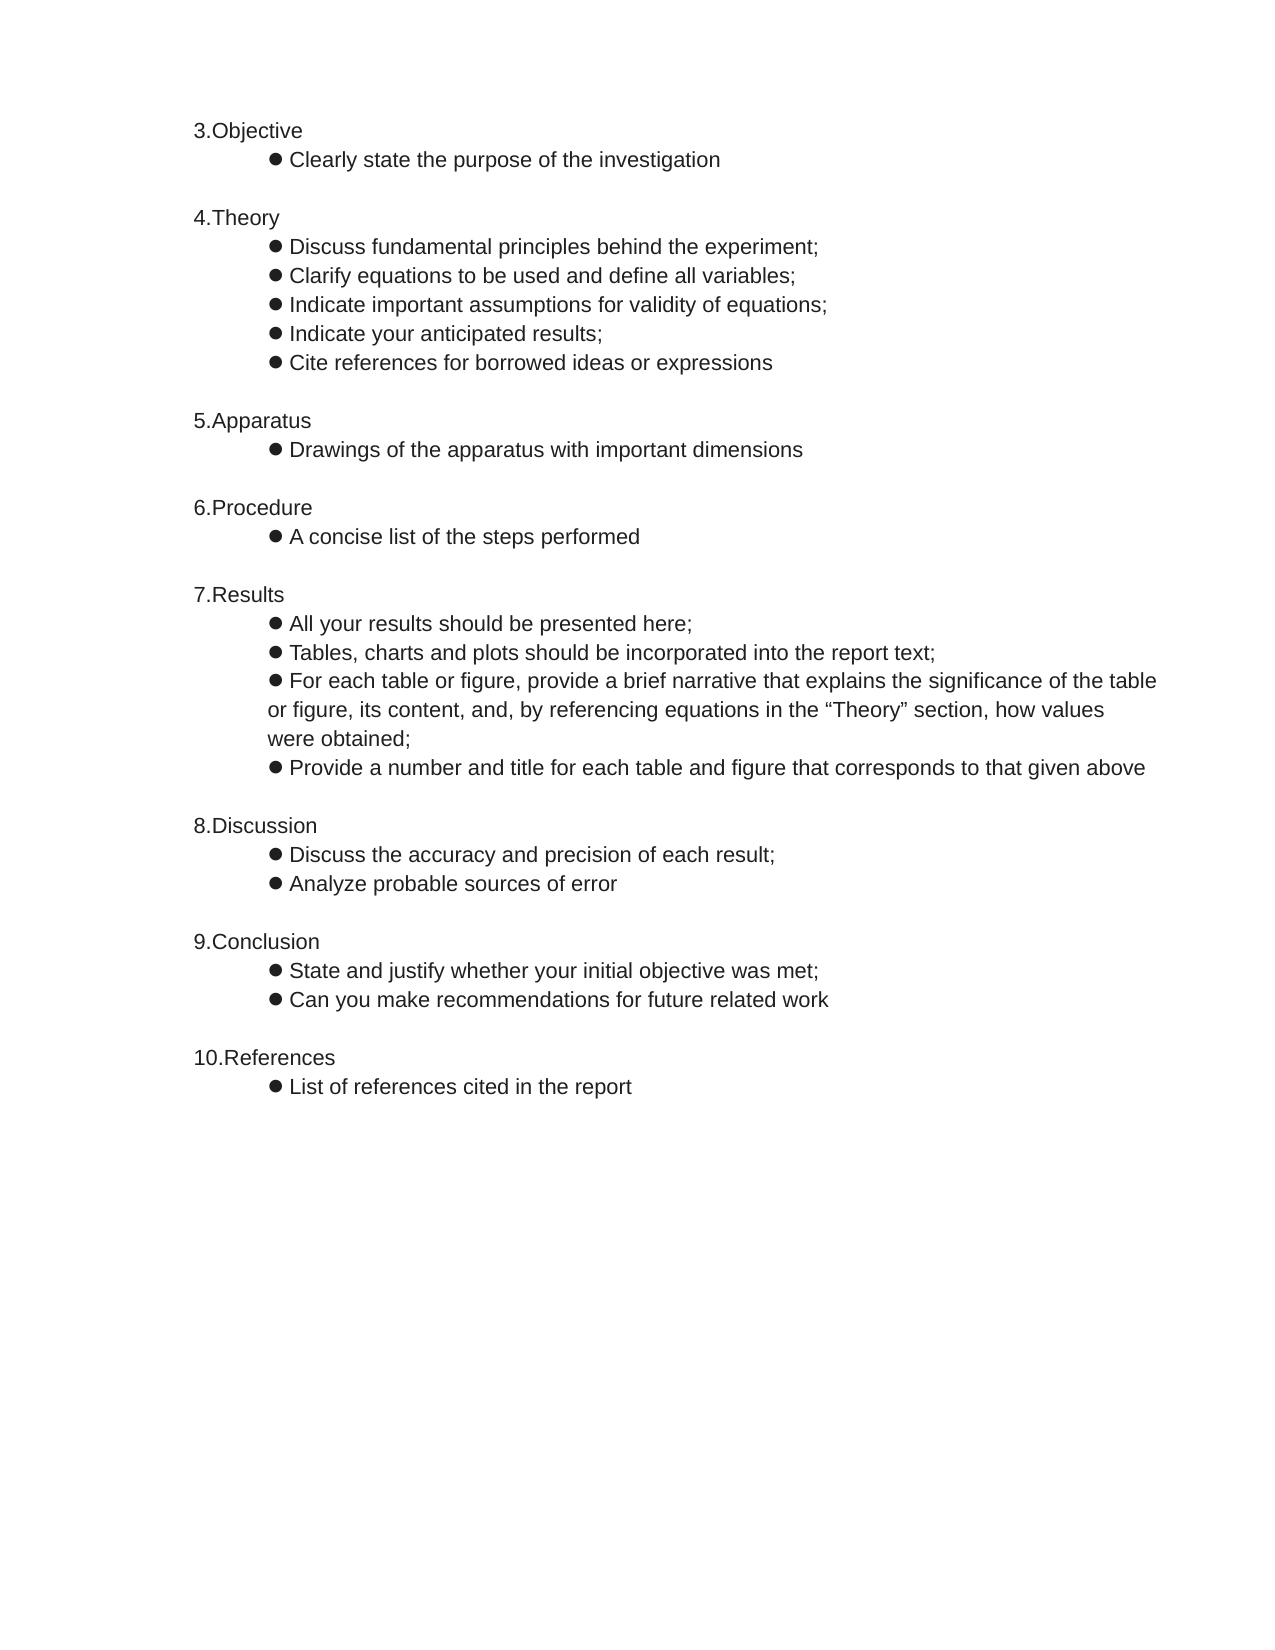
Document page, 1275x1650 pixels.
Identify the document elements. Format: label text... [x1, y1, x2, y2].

list Cite references for borrowed ideas or expressions [266, 350, 1157, 375]
list Clearly state the purpose of the investigation [266, 147, 1157, 172]
list All your results should be presented here; [266, 610, 1157, 636]
list Indicate important assumptions for validity of equations; [266, 292, 1157, 317]
list Objective [192, 118, 1157, 143]
list Indicate your anticipated results; [266, 321, 1157, 346]
list Drawings of the apparatus with important dimensions [266, 437, 1157, 462]
list Discuss fundamental principles behind the experiment; [266, 234, 1157, 259]
list Clarify equations to be used and define all variables; [266, 263, 1157, 288]
list Results [192, 581, 1157, 607]
list For each table or figure, provide a brief narrative that explains the significance of the table or figure, its content, and, by referencing equations in the “Theory” section, how values were obtained; [266, 668, 1157, 751]
list Procedure [192, 494, 1157, 520]
list Theory [192, 205, 1157, 230]
list State and justify whether your initial objective was met; [266, 958, 1157, 983]
list List of references cited in the report [266, 1074, 1157, 1099]
list Discussion [192, 813, 1157, 838]
list Provide a number and title for each table and figure that corresponds to that given above [266, 755, 1157, 780]
list References [192, 1045, 1157, 1070]
list Can you make recommendations for future related work [266, 987, 1157, 1012]
list Tables, charts and plots should be incorporated into the report text; [266, 639, 1157, 664]
list Analyze probable sources of error [266, 871, 1157, 896]
list Conclusion [192, 929, 1157, 954]
list Apparatus [192, 408, 1157, 433]
list A concise list of the steps performed [266, 523, 1157, 549]
list Discuss the accuracy and precision of each result; [266, 842, 1157, 867]
